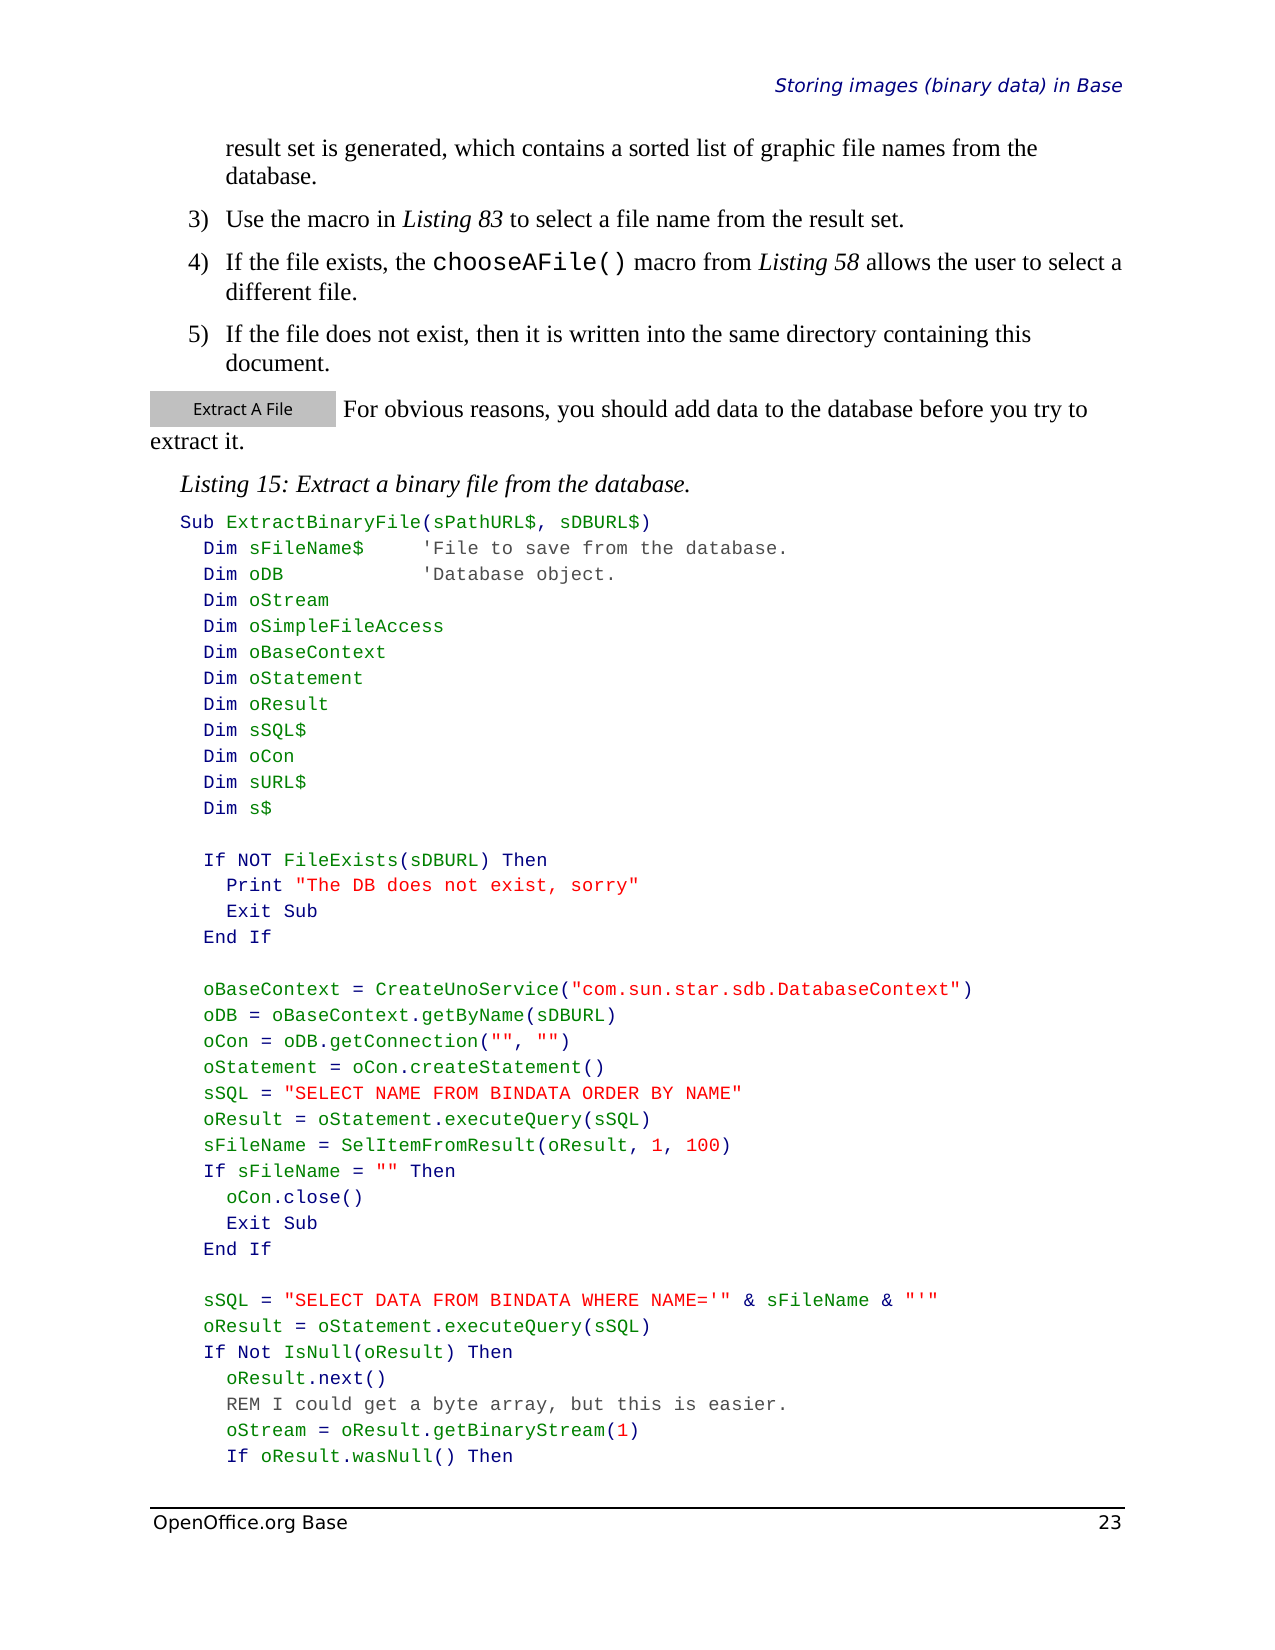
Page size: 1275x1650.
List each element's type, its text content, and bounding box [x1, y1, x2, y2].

text If oResult.wasNull() Then [180, 1446, 1125, 1468]
text Print "The DB does not exist, sorry" [180, 876, 1125, 897]
text Dim oDB 'Database object. [180, 564, 1125, 586]
text oCon = oDB.getConnection("", "") [180, 1031, 1125, 1053]
text Dim s$ [180, 798, 1125, 819]
text Dim oStatement [180, 668, 1125, 690]
text Dim oResult [180, 694, 1125, 716]
text If sFileName = "" Then [180, 1161, 1125, 1183]
text Dim sFileName$ 'File to save from the database. [180, 539, 1125, 560]
text sFileName = SelItemFromResult(oResult, 1, 100) [180, 1135, 1125, 1157]
text End If [180, 1239, 1125, 1260]
text Dim oStream [180, 591, 1125, 612]
text Dim oBaseContext [180, 642, 1125, 664]
list If the file does not exist, then it is written into the same directory containing this document. [188, 320, 1125, 376]
text oResult = oStatement.executeQuery(sSQL) [180, 1317, 1125, 1338]
text If NOT FileExists(sDBURL) Then [180, 850, 1125, 871]
text oStatement = oCon.createStatement() [180, 1057, 1125, 1079]
text oCon.close() [180, 1187, 1125, 1208]
text Exit Sub [180, 902, 1125, 923]
text Exit Sub [180, 1213, 1125, 1234]
text REM I could get a byte array, but this is easier. [180, 1394, 1125, 1416]
text For obvious reasons, you should add data to the database before you try to extract it. [150, 391, 1125, 455]
text Sub ExtractBinaryFile(sPathURL$, sDBURL$) [180, 513, 1125, 534]
text sSQL = "SELECT NAME FROM BINDATA ORDER BY NAME" [180, 1083, 1125, 1105]
text Dim oCon [180, 746, 1125, 768]
text If Not IsNull(oResult) Then [180, 1343, 1125, 1364]
text oDB = oBaseContext.getByName(sDBURL) [180, 1006, 1125, 1027]
text Dim sSQL$ [180, 720, 1125, 742]
list Use the macro in Listing 83 to select a file name from the result set. [188, 205, 1125, 233]
text oResult = oStatement.executeQuery(sSQL) [180, 1109, 1125, 1131]
text Dim sURL$ [180, 772, 1125, 793]
text Dim oSimpleFileAccess [180, 616, 1125, 638]
list If the file exists, the chooseAFile() macro from Listing 58 allows the user to select a different file. [188, 248, 1125, 306]
text oStream = oResult.getBinaryStream(1) [180, 1421, 1125, 1442]
text oResult.next() [180, 1369, 1125, 1390]
list Listing 15: Extract a binary file from the database. [180, 470, 1125, 498]
list result set is generated, which contains a sorted list of graphic file names from the database. [188, 134, 1125, 190]
text End If [180, 928, 1125, 949]
text oBaseContext = CreateUnoService("com.sun.star.sdb.DatabaseContext") [180, 979, 1125, 1001]
text sSQL = "SELECT DATA FROM BINDATA WHERE NAME='" & sFileName & "'" [180, 1291, 1125, 1312]
